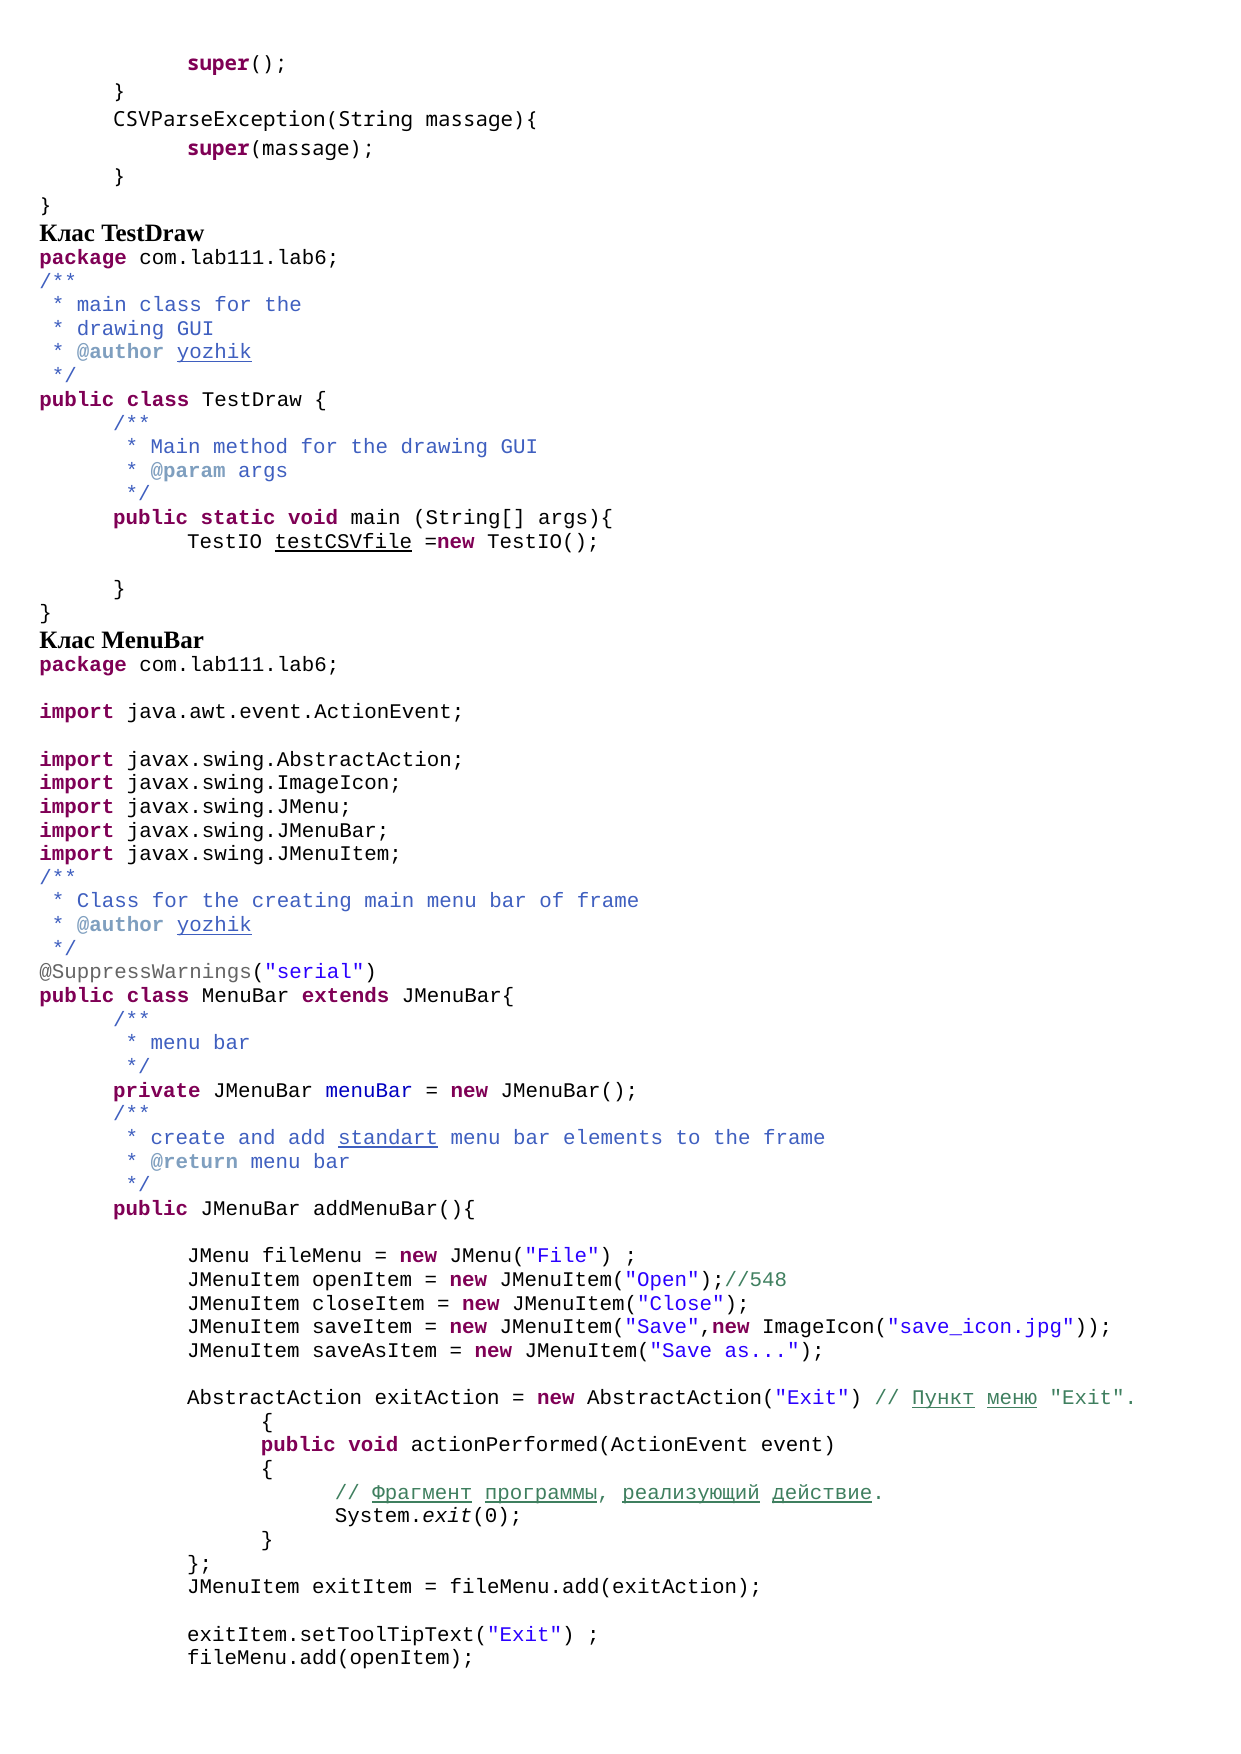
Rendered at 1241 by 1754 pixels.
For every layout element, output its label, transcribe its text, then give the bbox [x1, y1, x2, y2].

text super(); [39, 48, 1189, 76]
text private JMenuBar menuBar = new JMenuBar(); [39, 1080, 1189, 1103]
text }; [39, 1553, 1189, 1576]
text /** [39, 271, 1189, 294]
text /** [39, 1009, 1189, 1032]
text * drawing GUI [39, 318, 1189, 342]
text /** [39, 867, 1189, 891]
text /** [39, 412, 1189, 436]
text import javax.swing.JMenuItem; [39, 843, 1189, 867]
text JMenuItem openItem = new JMenuItem("Open");//548 [39, 1269, 1189, 1292]
text * @return menu bar [39, 1151, 1189, 1174]
text fileMenu.add(openItem); [39, 1647, 1189, 1671]
text } [39, 578, 1189, 602]
text exitItem.setToolTipText("Exit") ; [39, 1623, 1189, 1647]
text * @author yozhik [39, 342, 1189, 365]
text import javax.swing.AbstractAction; [39, 749, 1189, 772]
text import javax.swing.ImageIcon; [39, 772, 1189, 796]
text // Фрагмент программы, реализующий действие. [39, 1482, 1189, 1505]
text * main class for the [39, 294, 1189, 318]
text */ [39, 483, 1189, 507]
text */ [39, 1056, 1189, 1080]
text super(massage); [39, 133, 1189, 161]
text */ [39, 1174, 1189, 1198]
text import java.awt.event.ActionEvent; [39, 701, 1189, 725]
text { [39, 1411, 1189, 1434]
text public void actionPerformed(ActionEvent event) [39, 1434, 1189, 1458]
text package com.lab111.lab6; [39, 654, 1189, 678]
text public class TestDraw { [39, 389, 1189, 412]
text CSVParseException(String massage){ [39, 104, 1189, 133]
text } [39, 602, 1189, 625]
text } [39, 190, 1189, 218]
text public class MenuBar extends JMenuBar{ [39, 985, 1189, 1009]
text * menu bar [39, 1032, 1189, 1056]
text import javax.swing.JMenuBar; [39, 819, 1189, 843]
text } [39, 1529, 1189, 1553]
text } [39, 76, 1189, 104]
text JMenuItem saveAsItem = new JMenuItem("Save as..."); [39, 1340, 1189, 1363]
text AbstractAction exitAction = new AbstractAction("Exit") // Пункт меню "Exit". [39, 1387, 1189, 1411]
text package com.lab111.lab6; [39, 247, 1189, 271]
text System.exit(0); [39, 1505, 1189, 1529]
text */ [39, 938, 1189, 961]
text public JMenuBar addMenuBar(){ [39, 1198, 1189, 1222]
text } [39, 161, 1189, 190]
text * @param args [39, 460, 1189, 483]
text { [39, 1458, 1189, 1482]
text * create and add standart menu bar elements to the frame [39, 1127, 1189, 1151]
text /** [39, 1103, 1189, 1127]
text JMenuItem exitItem = fileMenu.add(exitAction); [39, 1576, 1189, 1600]
text Клас TestDraw [39, 218, 1189, 247]
text import javax.swing.JMenu; [39, 796, 1189, 819]
text */ [39, 365, 1189, 389]
text Клас MenuBar [39, 625, 1189, 654]
text JMenuItem saveItem = new JMenuItem("Save",new ImageIcon("save_icon.jpg")); [39, 1316, 1189, 1340]
text JMenu fileMenu = new JMenu("File") ; [39, 1245, 1189, 1269]
text TestIO testCSVfile =new TestIO(); [39, 531, 1189, 554]
text public static void main (String[] args){ [39, 507, 1189, 531]
text * Class for the creating main menu bar of frame [39, 891, 1189, 914]
text @SuppressWarnings("serial") [39, 961, 1189, 985]
text * @author yozhik [39, 914, 1189, 938]
text JMenuItem closeItem = new JMenuItem("Close"); [39, 1292, 1189, 1316]
text * Main method for the drawing GUI [39, 436, 1189, 460]
